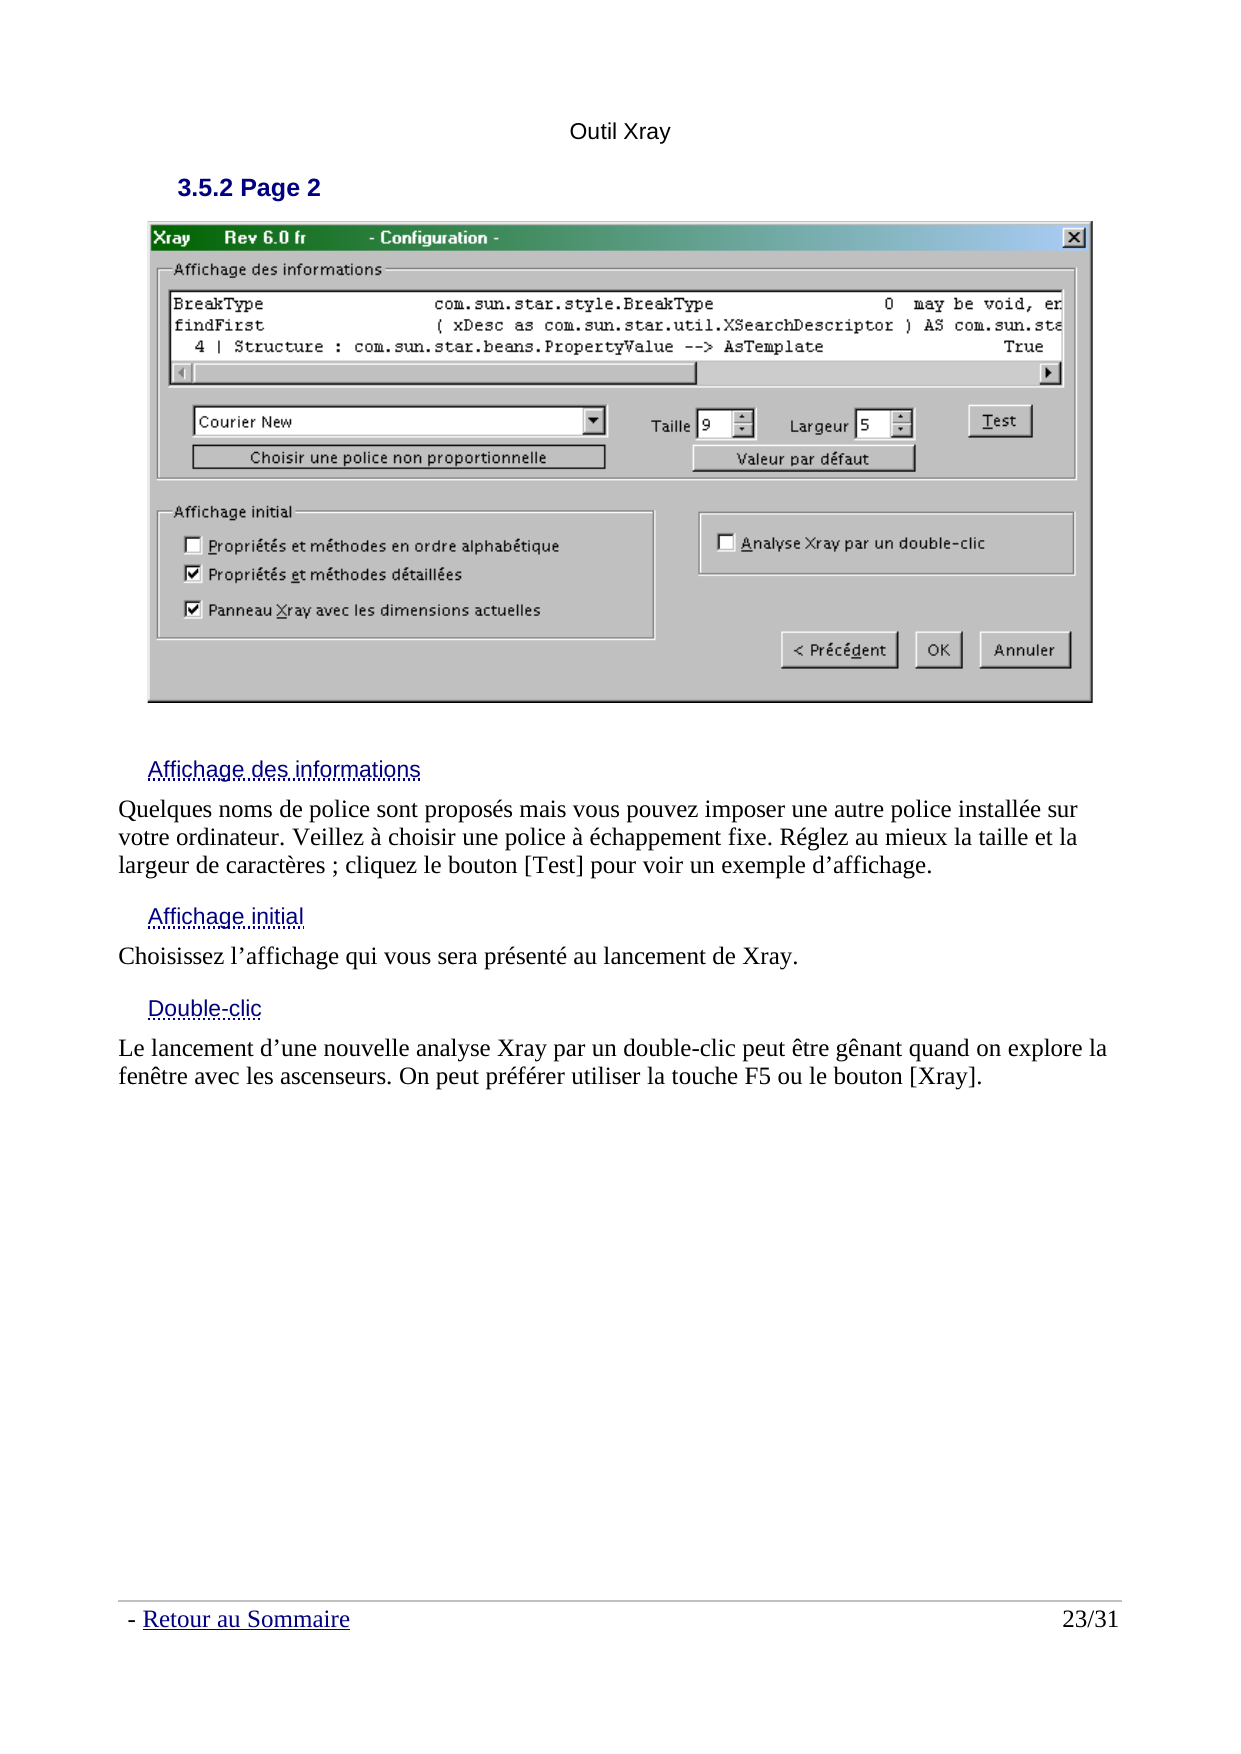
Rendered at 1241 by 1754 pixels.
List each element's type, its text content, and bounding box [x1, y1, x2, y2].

subtitle Affichage des informations [148, 756, 1122, 782]
text Choisissez l’affichage qui vous sera présenté au lancement de Xray. [118, 942, 1122, 970]
text Le lancement d’une nouvelle analyse Xray par un double-clic peut être gênant quand on explore la fenêtre avec les ascenseurs. On peut préférer utiliser la touche F5 ou le bouton [Xray]. [118, 1034, 1122, 1090]
text Quelques noms de police sont proposés mais vous pouvez imposer une autre police installée sur votre ordinateur. Veillez à choisir une police à échappement fixe. Réglez au mieux la taille et la largeur de caractères ; cliquez le bouton [Test] pour voir un exemple d’affichage. [118, 794, 1122, 879]
subtitle Affichage initial [148, 904, 1122, 930]
subtitle Page 2 [177, 174, 1122, 202]
subtitle Double-clic [148, 995, 1122, 1021]
picture [147, 221, 1093, 703]
